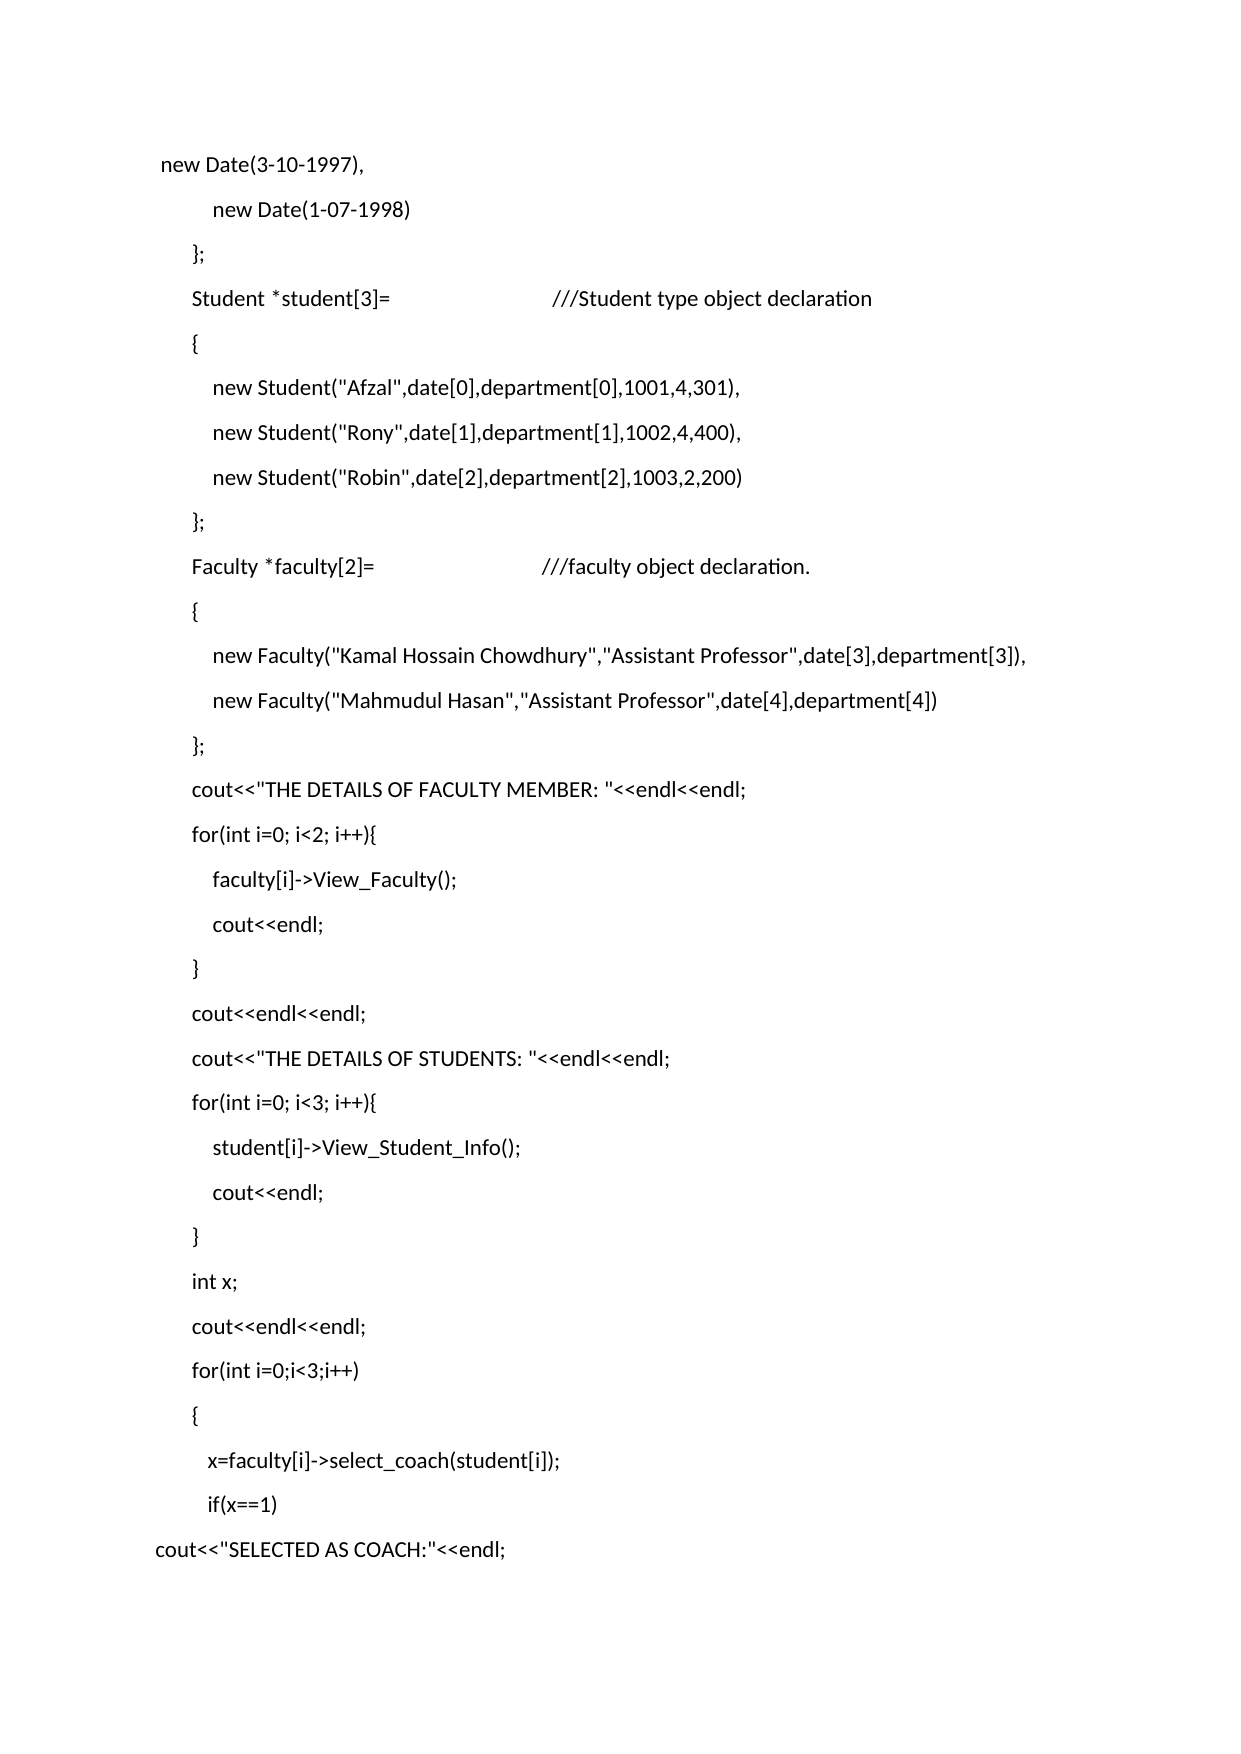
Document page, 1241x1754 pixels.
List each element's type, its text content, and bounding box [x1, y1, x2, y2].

text Faculty *faculty[2]= ///faculty object declaration. [150, 552, 1090, 580]
text new Faculty("Mahmudul Hasan","Assistant Professor",date[4],department[4]) [150, 686, 1090, 714]
text new Student("Robin",date[2],department[2],1003,2,200) [150, 463, 1090, 491]
text faculty[i]->View_Faculty(); [150, 865, 1090, 893]
text { [150, 597, 1090, 625]
text x=faculty[i]->select_coach(student[i]); [150, 1446, 1090, 1474]
text int x; [150, 1267, 1090, 1295]
text cout<<"THE DETAILS OF FACULTY MEMBER: "<<endl<<endl; [150, 776, 1090, 804]
text cout<<"SELECTED AS COACH:"<<endl; [150, 1535, 1090, 1563]
text Student *student[3]= ///Student type object declaration [150, 284, 1090, 312]
text { [150, 329, 1090, 357]
text new Student("Rony",date[1],department[1],1002,4,400), [150, 418, 1090, 446]
text for(int i=0; i<3; i++){ [150, 1088, 1090, 1116]
text new Date(3-10-1997), [150, 150, 1090, 178]
text cout<<endl; [150, 910, 1090, 938]
text for(int i=0; i<2; i++){ [150, 820, 1090, 848]
text }; [150, 239, 1090, 267]
text cout<<endl; [150, 1178, 1090, 1206]
text } [150, 954, 1090, 982]
text new Faculty("Kamal Hossain Chowdhury","Assistant Professor",date[3],department[3]), [150, 642, 1090, 669]
text cout<<endl<<endl; [150, 1312, 1090, 1340]
text }; [150, 507, 1090, 536]
text { [150, 1401, 1090, 1429]
text student[i]->View_Student_Info(); [150, 1133, 1090, 1161]
text new Date(1-07-1998) [150, 195, 1090, 223]
text if(x==1) [150, 1491, 1090, 1519]
text }; [150, 731, 1090, 759]
text cout<<endl<<endl; [150, 999, 1090, 1027]
text cout<<"THE DETAILS OF STUDENTS: "<<endl<<endl; [150, 1044, 1090, 1072]
text for(int i=0;i<3;i++) [150, 1357, 1090, 1384]
text } [150, 1222, 1090, 1251]
text new Student("Afzal",date[0],department[0],1001,4,301), [150, 373, 1090, 401]
